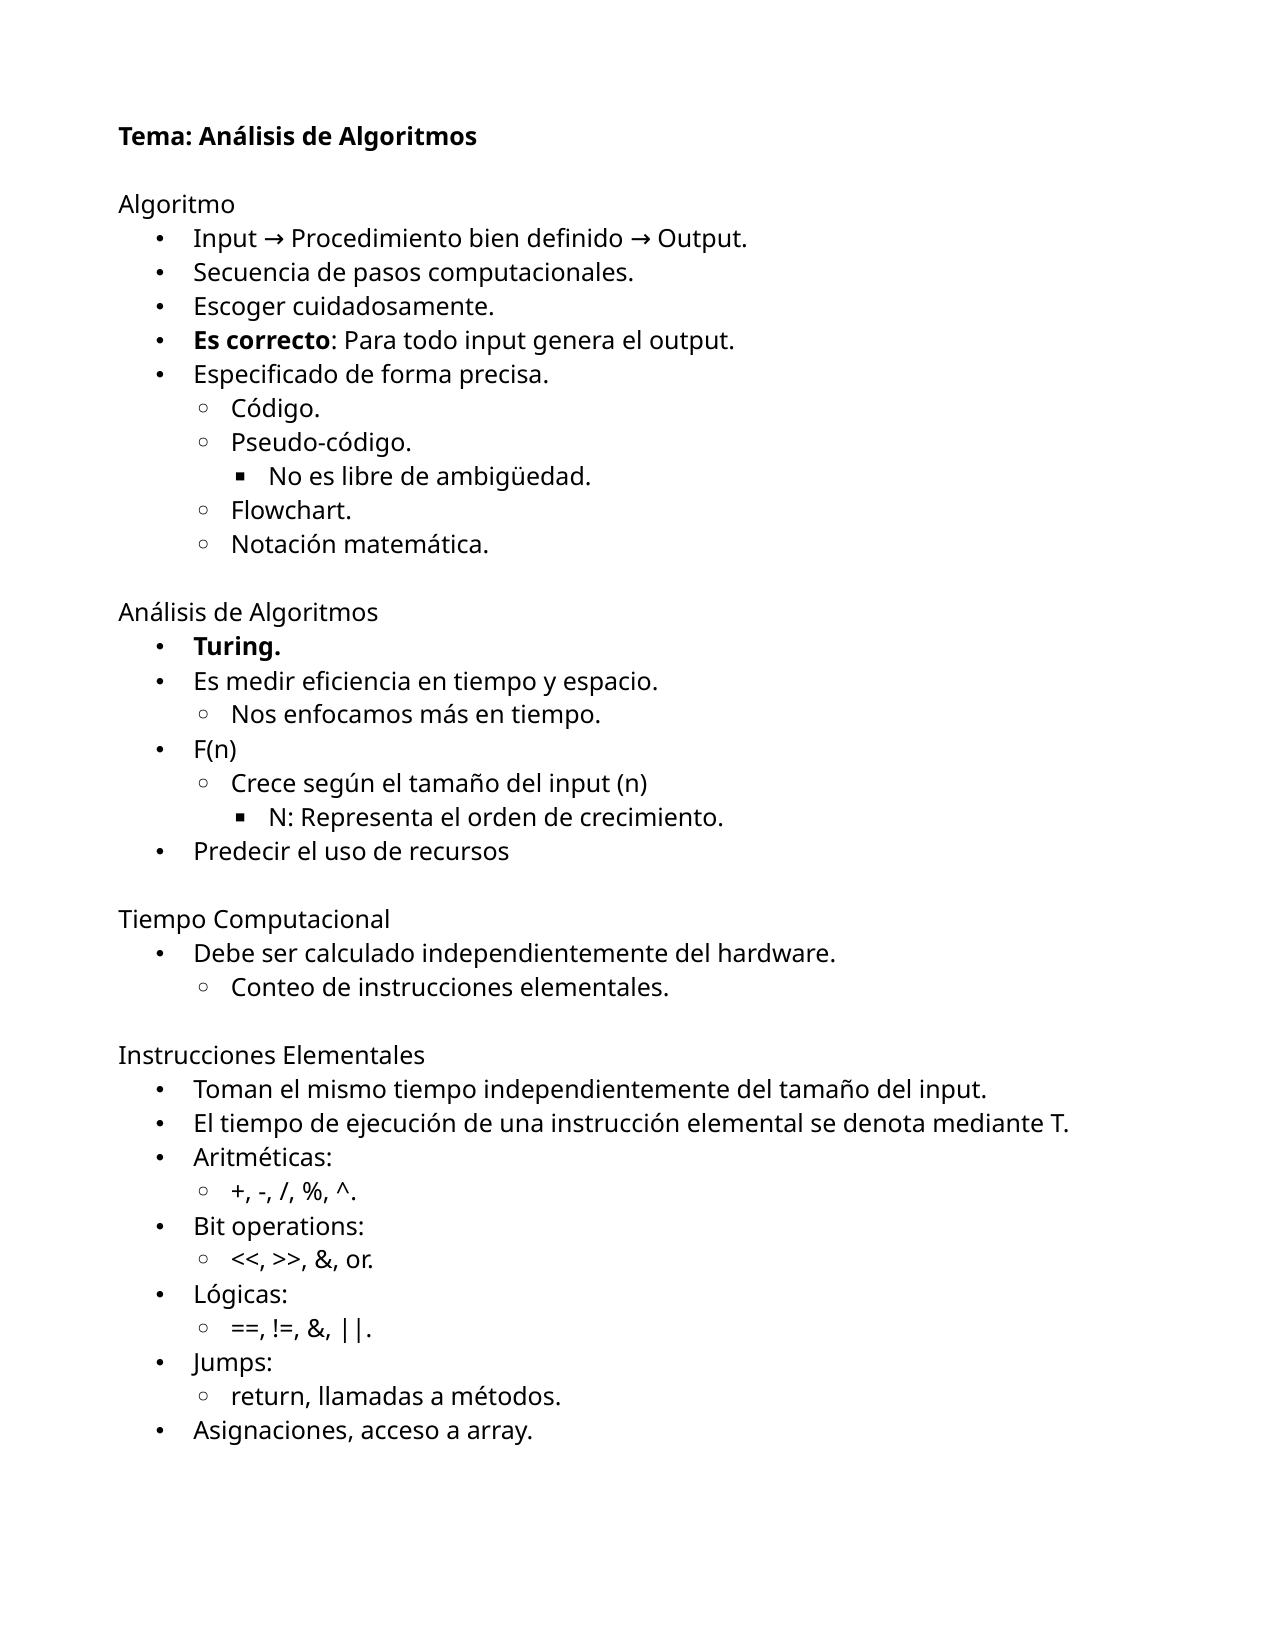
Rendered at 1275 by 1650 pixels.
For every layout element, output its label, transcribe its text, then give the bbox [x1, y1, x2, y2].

text Instrucciones Elementales [118, 1038, 1157, 1072]
list return, llamadas a métodos. [193, 1378, 1157, 1412]
list El tiempo de ejecución de una instrucción elemental se denota mediante T. [156, 1106, 1157, 1140]
list Predecir el uso de recursos [156, 833, 1157, 867]
list Bit operations: [156, 1208, 1157, 1242]
list Conteo de instrucciones elementales. [193, 970, 1157, 1004]
list Es medir eficiencia en tiempo y espacio. [156, 663, 1157, 697]
text Tiempo Computacional [118, 902, 1157, 936]
list Input → Procedimiento bien definido → Output. [156, 220, 1157, 254]
list F(n) [156, 731, 1157, 765]
list Escoger cuidadosamente. [156, 288, 1157, 322]
list ==, !=, &, ||. [193, 1310, 1157, 1344]
list Turing. [156, 629, 1157, 663]
list Toman el mismo tiempo independientemente del tamaño del input. [156, 1072, 1157, 1106]
list Secuencia de pasos computacionales. [156, 254, 1157, 288]
text Tema: Análisis de Algoritmos [118, 118, 1157, 152]
list Notación matemática. [193, 527, 1157, 561]
text Análisis de Algoritmos [118, 595, 1157, 629]
text Algoritmo [118, 186, 1157, 220]
list No es libre de ambigüedad. [231, 459, 1157, 493]
list Jumps: [156, 1344, 1157, 1378]
list Código. [193, 391, 1157, 425]
list <<, >>, &, or. [193, 1242, 1157, 1276]
list Flowchart. [193, 493, 1157, 527]
list Pseudo-código. [193, 425, 1157, 459]
list Especificado de forma precisa. [156, 357, 1157, 391]
list +, -, /, %, ^. [193, 1174, 1157, 1208]
list N: Representa el orden de crecimiento. [231, 799, 1157, 833]
list Aritméticas: [156, 1140, 1157, 1174]
list Debe ser calculado independientemente del hardware. [156, 936, 1157, 970]
list Asignaciones, acceso a array. [156, 1412, 1157, 1447]
list Lógicas: [156, 1276, 1157, 1310]
list Es correcto: Para todo input genera el output. [156, 322, 1157, 357]
list Crece según el tamaño del input (n) [193, 765, 1157, 799]
list Nos enfocamos más en tiempo. [193, 697, 1157, 731]
